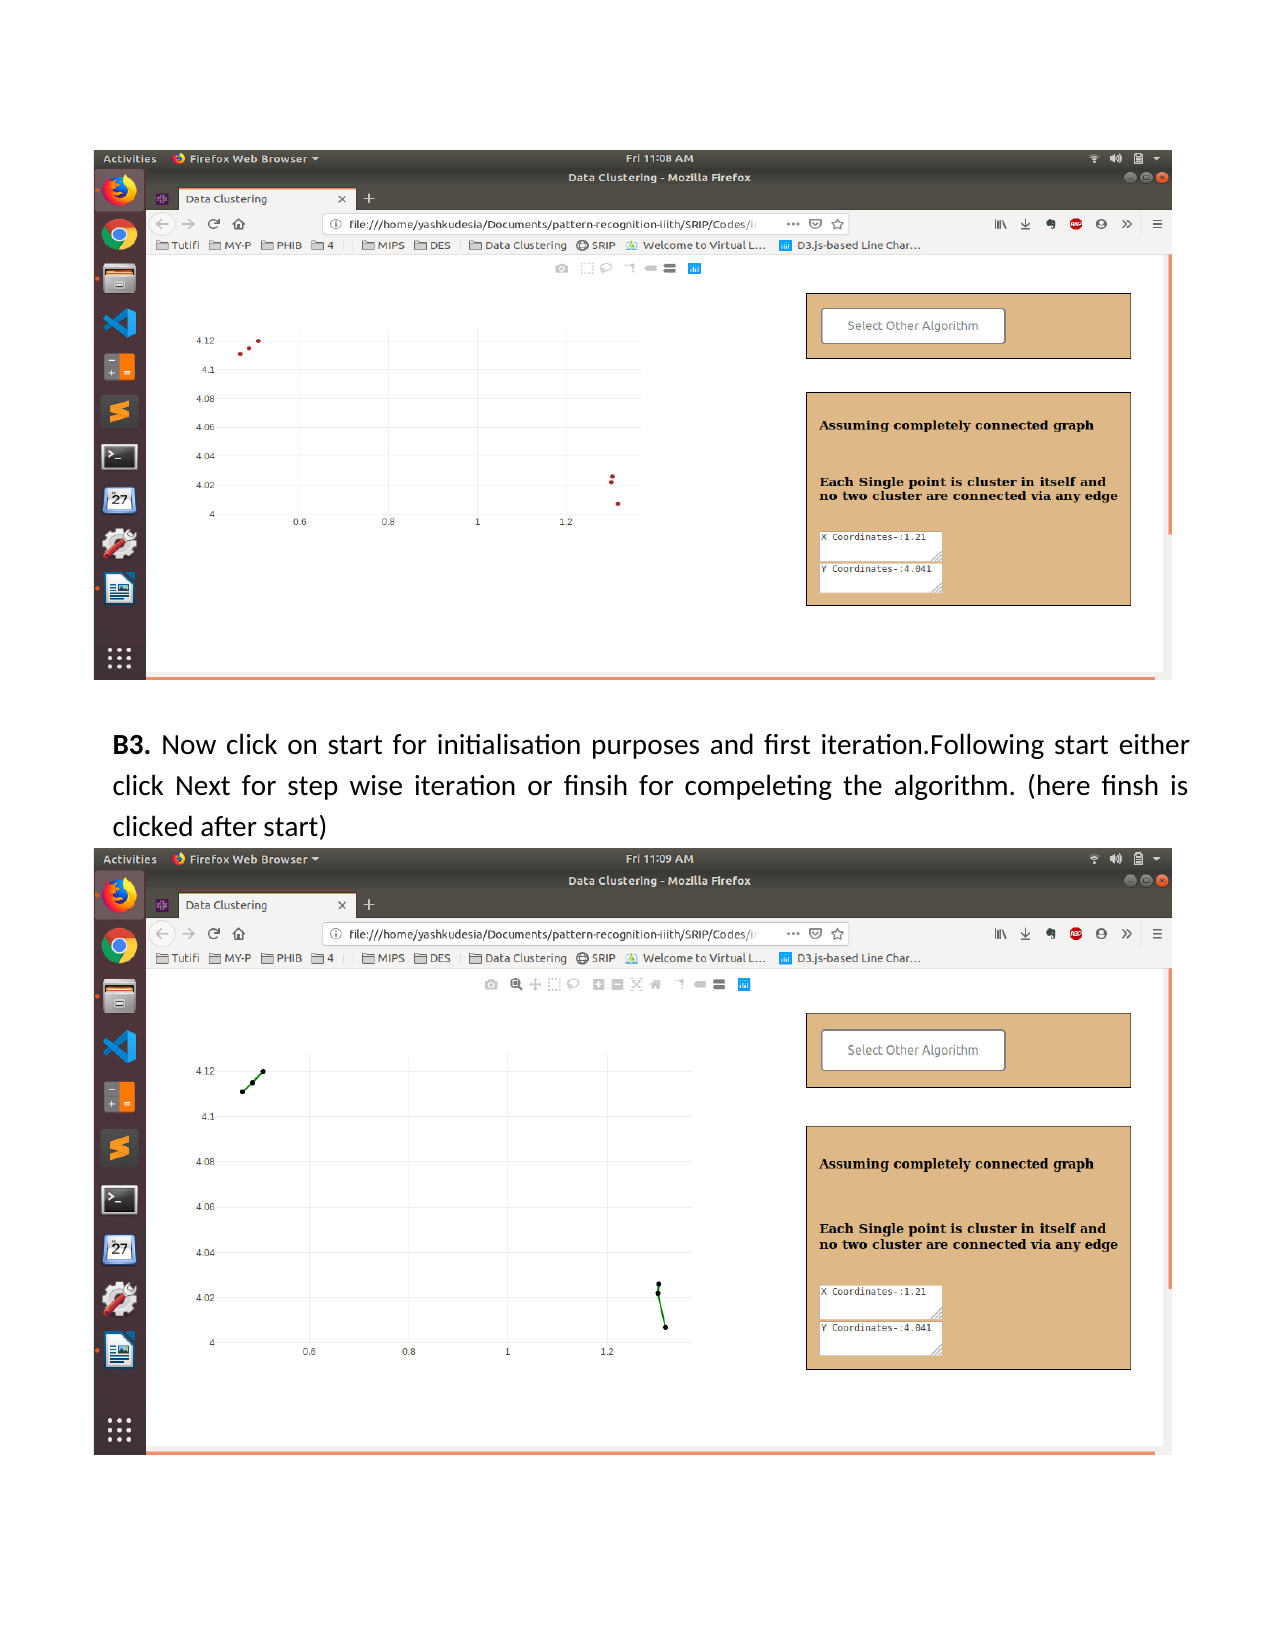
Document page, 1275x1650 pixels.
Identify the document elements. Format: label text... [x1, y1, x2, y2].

picture [93, 150, 1172, 680]
text B3. Now click on start for initialisation purposes and first iteration.Following start either click Next for step wise iteration or finsih for compeleting the algorithm. (here finsh is clicked after start) [112, 726, 1191, 843]
picture [93, 848, 1172, 1455]
